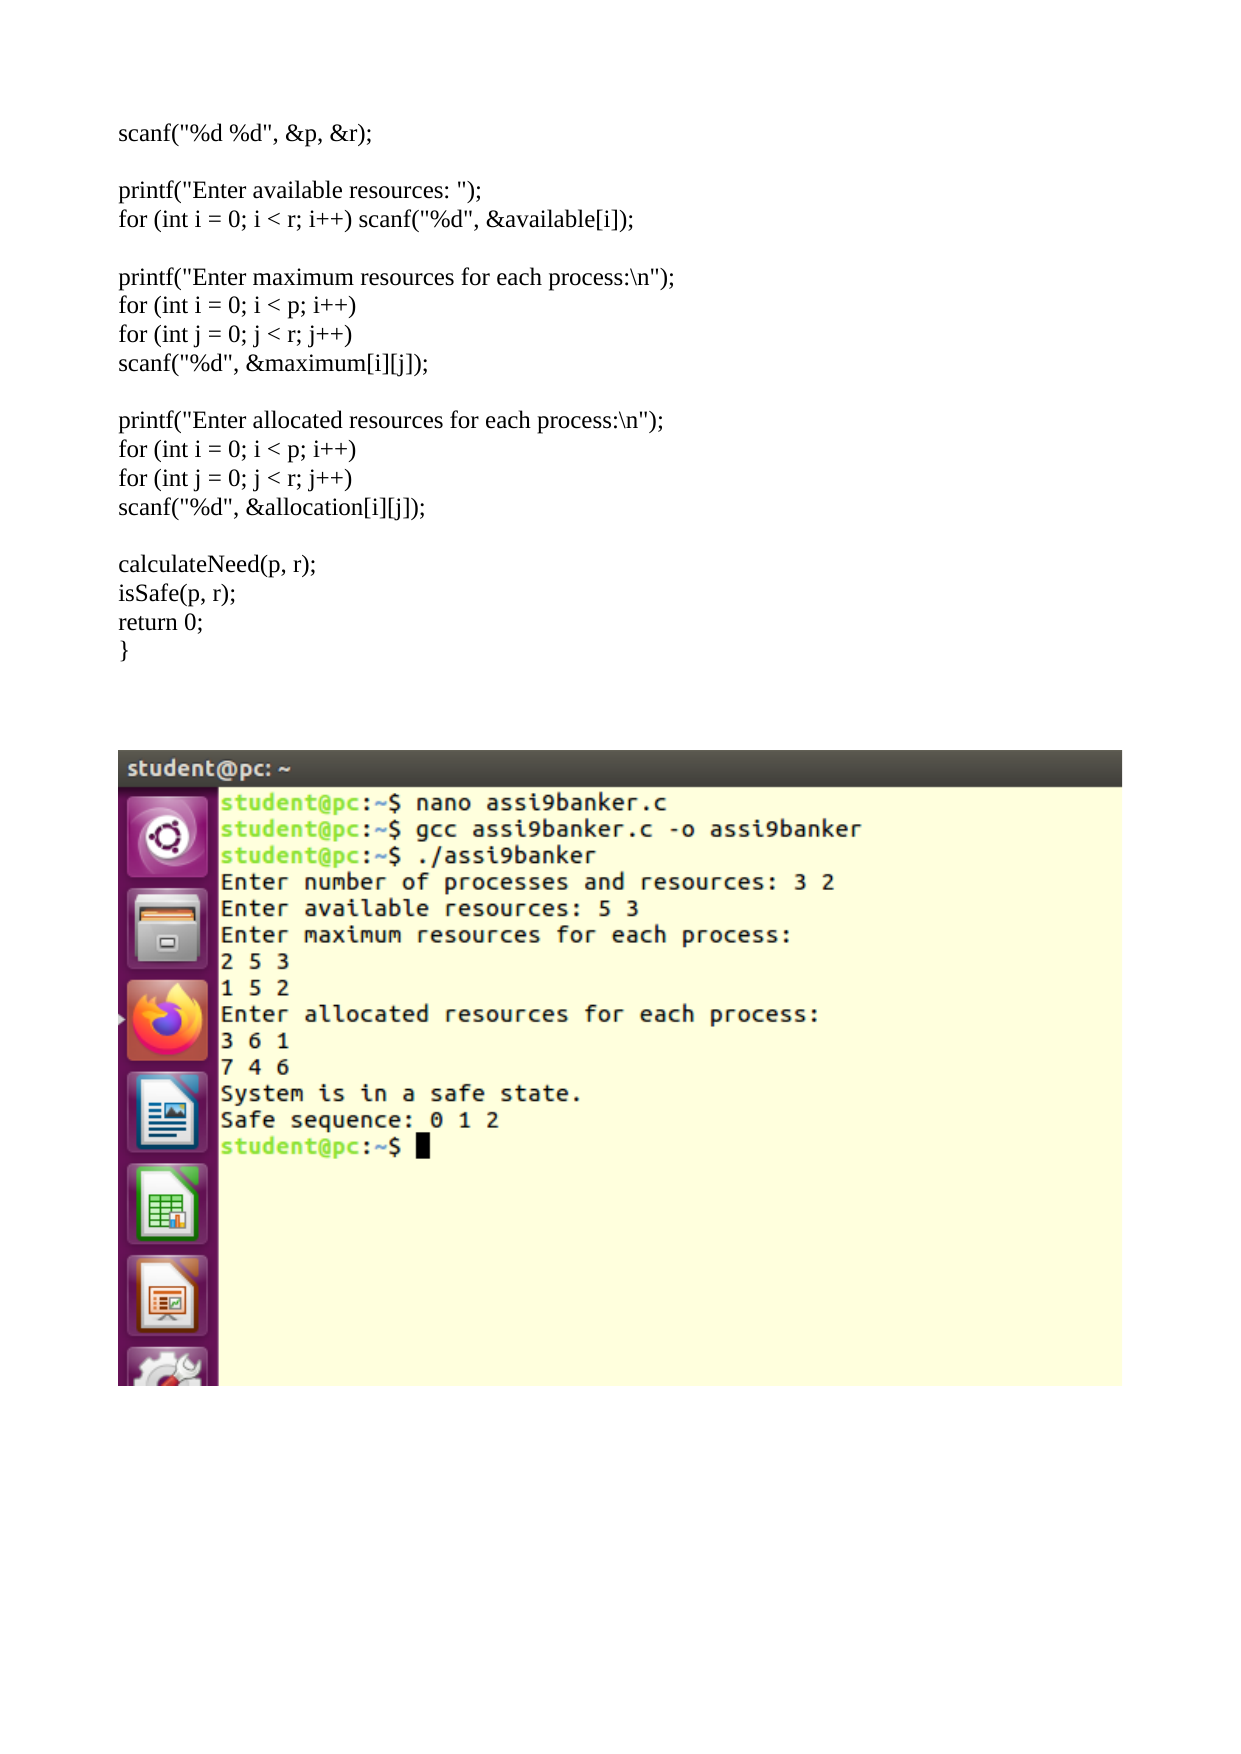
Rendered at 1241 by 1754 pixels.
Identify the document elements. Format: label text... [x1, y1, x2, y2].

text scanf("%d", &allocation[i][j]); [118, 492, 1122, 521]
text printf("Enter available resources: "); [118, 176, 1122, 204]
text printf("Enter maximum resources for each process:\n"); [118, 262, 1122, 291]
text calculateNeed(p, r); [118, 549, 1122, 578]
text return 0; [118, 607, 1122, 636]
text for (int i = 0; i < r; i++) scanf("%d", &available[i]); [118, 204, 1122, 233]
text printf("Enter allocated resources for each process:\n"); [118, 406, 1122, 434]
text for (int j = 0; j < r; j++) [118, 319, 1122, 348]
text for (int i = 0; i < p; i++) [118, 291, 1122, 319]
text scanf("%d %d", &p, &r); [118, 118, 1122, 147]
text for (int j = 0; j < r; j++) [118, 463, 1122, 492]
text isSafe(p, r); [118, 578, 1122, 607]
text for (int i = 0; i < p; i++) [118, 434, 1122, 463]
picture [118, 750, 1123, 1386]
text } [118, 636, 1122, 664]
text scanf("%d", &maximum[i][j]); [118, 348, 1122, 377]
